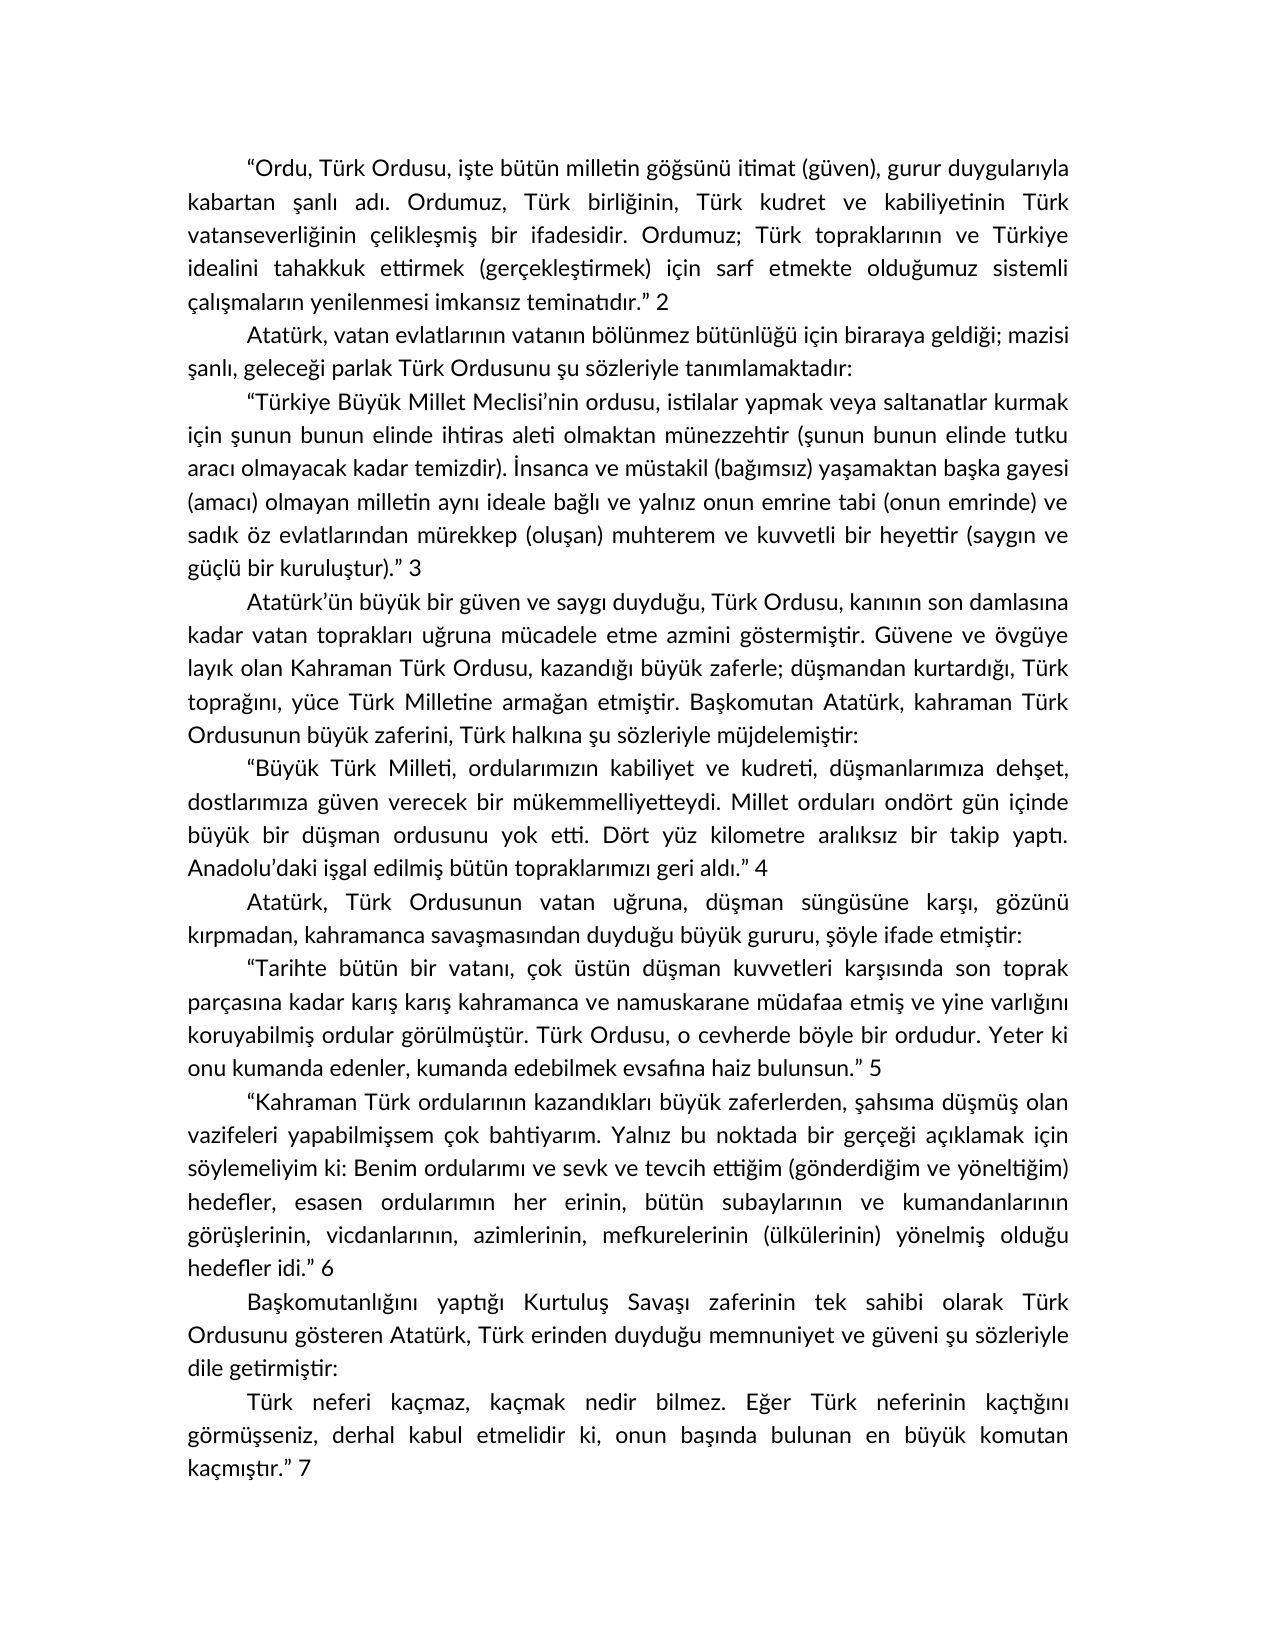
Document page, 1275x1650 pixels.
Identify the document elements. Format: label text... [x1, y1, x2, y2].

text “Tarihte bütün bir vatanı, çok üstün düşman kuvvetleri karşısında son toprak parçasına kadar karış karış kahramanca ve namuskarane müdafaa etmiş ve yine varlığını koruyabilmiş ordular görülmüştür. Türk Ordusu, o cevherde böyle bir ordudur. Yeter ki onu kumanda edenler, kumanda edebilmek evsafına haiz bulunsun.” 5 [187, 950, 1070, 1083]
text Atatürk, Türk Ordusunun vatan uğruna, düşman süngüsüne karşı, gözünü kırpmadan, kahramanca savaşmasından duyduğu büyük gururu, şöyle ifade etmiştir: [187, 883, 1070, 950]
text “Türkiye Büyük Millet Meclisi’nin ordusu, istilalar yapmak veya saltanatlar kurmak için şunun bunun elinde ihtiras aleti olmaktan münezzehtir (şunun bunun elinde tutku aracı olmayacak kadar temizdir). İnsanca ve müstakil (bağımsız) yaşamaktan başka gayesi (amacı) olmayan milletin aynı ideale bağlı ve yalnız onun emrine tabi (onun emrinde) ve sadık öz evlatlarından mürekkep (oluşan) muhterem ve kuvvetli bir heyettir (saygın ve güçlü bir kuruluştur).” 3 [187, 383, 1070, 583]
text Başkomutanlığını yaptığı Kurtuluş Savaşı zaferinin tek sahibi olarak Türk Ordusunu gösteren Atatürk, Türk erinden duyduğu memnuniyet ve güveni şu sözleriyle dile getirmiştir: [187, 1283, 1070, 1383]
text Atatürk’ün büyük bir güven ve saygı duyduğu, Türk Ordusu, kanının son damlasına kadar vatan toprakları uğruna mücadele etme azmini göstermiştir. Güvene ve övgüye layık olan Kahraman Türk Ordusu, kazandığı büyük zaferle; düşmandan kurtardığı, Türk toprağını, yüce Türk Milletine armağan etmiştir. Başkomutan Atatürk, kahraman Türk Ordusunun büyük zaferini, Türk halkına şu sözleriyle müjdelemiştir: [187, 583, 1070, 750]
text “Kahraman Türk ordularının kazandıkları büyük zaferlerden, şahsıma düşmüş olan vazifeleri yapabilmişsem çok bahtiyarım. Yalnız bu noktada bir gerçeği açıklamak için söylemeliyim ki: Benim ordularımı ve sevk ve tevcih ettiğim (gönderdiğim ve yöneltiğim) hedefler, esasen ordularımın her erinin, bütün subaylarının ve kumandanlarının görüşlerinin, vicdanlarının, azimlerinin, mefkurelerinin (ülkülerinin) yönelmiş olduğu hedefler idi.” 6 [187, 1083, 1070, 1283]
text “Büyük Türk Milleti, ordularımızın kabiliyet ve kudreti, düşmanlarımıza dehşet, dostlarımıza güven verecek bir mükemmelliyetteydi. Millet orduları ondört gün içinde büyük bir düşman ordusunu yok etti. Dört yüz kilometre aralıksız bir takip yaptı. Anadolu’daki işgal edilmiş bütün topraklarımızı geri aldı.” 4 [187, 750, 1070, 883]
text Türk neferi kaçmaz, kaçmak nedir bilmez. Eğer Türk neferinin kaçtığını görmüşseniz, derhal kabul etmelidir ki, onun başında bulunan en büyük komutan kaçmıştır.” 7 [187, 1383, 1070, 1483]
text “Ordu, Türk Ordusu, işte bütün milletin göğsünü itimat (güven), gurur duygularıyla kabartan şanlı adı. Ordumuz, Türk birliğinin, Türk kudret ve kabiliyetinin Türk vatanseverliğinin çelikleşmiş bir ifadesidir. Ordumuz; Türk topraklarının ve Türkiye idealini tahakkuk ettirmek (gerçekleştirmek) için sarf etmekte olduğumuz sistemli çalışmaların yenilenmesi imkansız teminatıdır.” 2 [187, 150, 1070, 317]
text Atatürk, vatan evlatlarının vatanın bölünmez bütünlüğü için biraraya geldiği; mazisi şanlı, geleceği parlak Türk Ordusunu şu sözleriyle tanımlamaktadır: [187, 317, 1070, 383]
